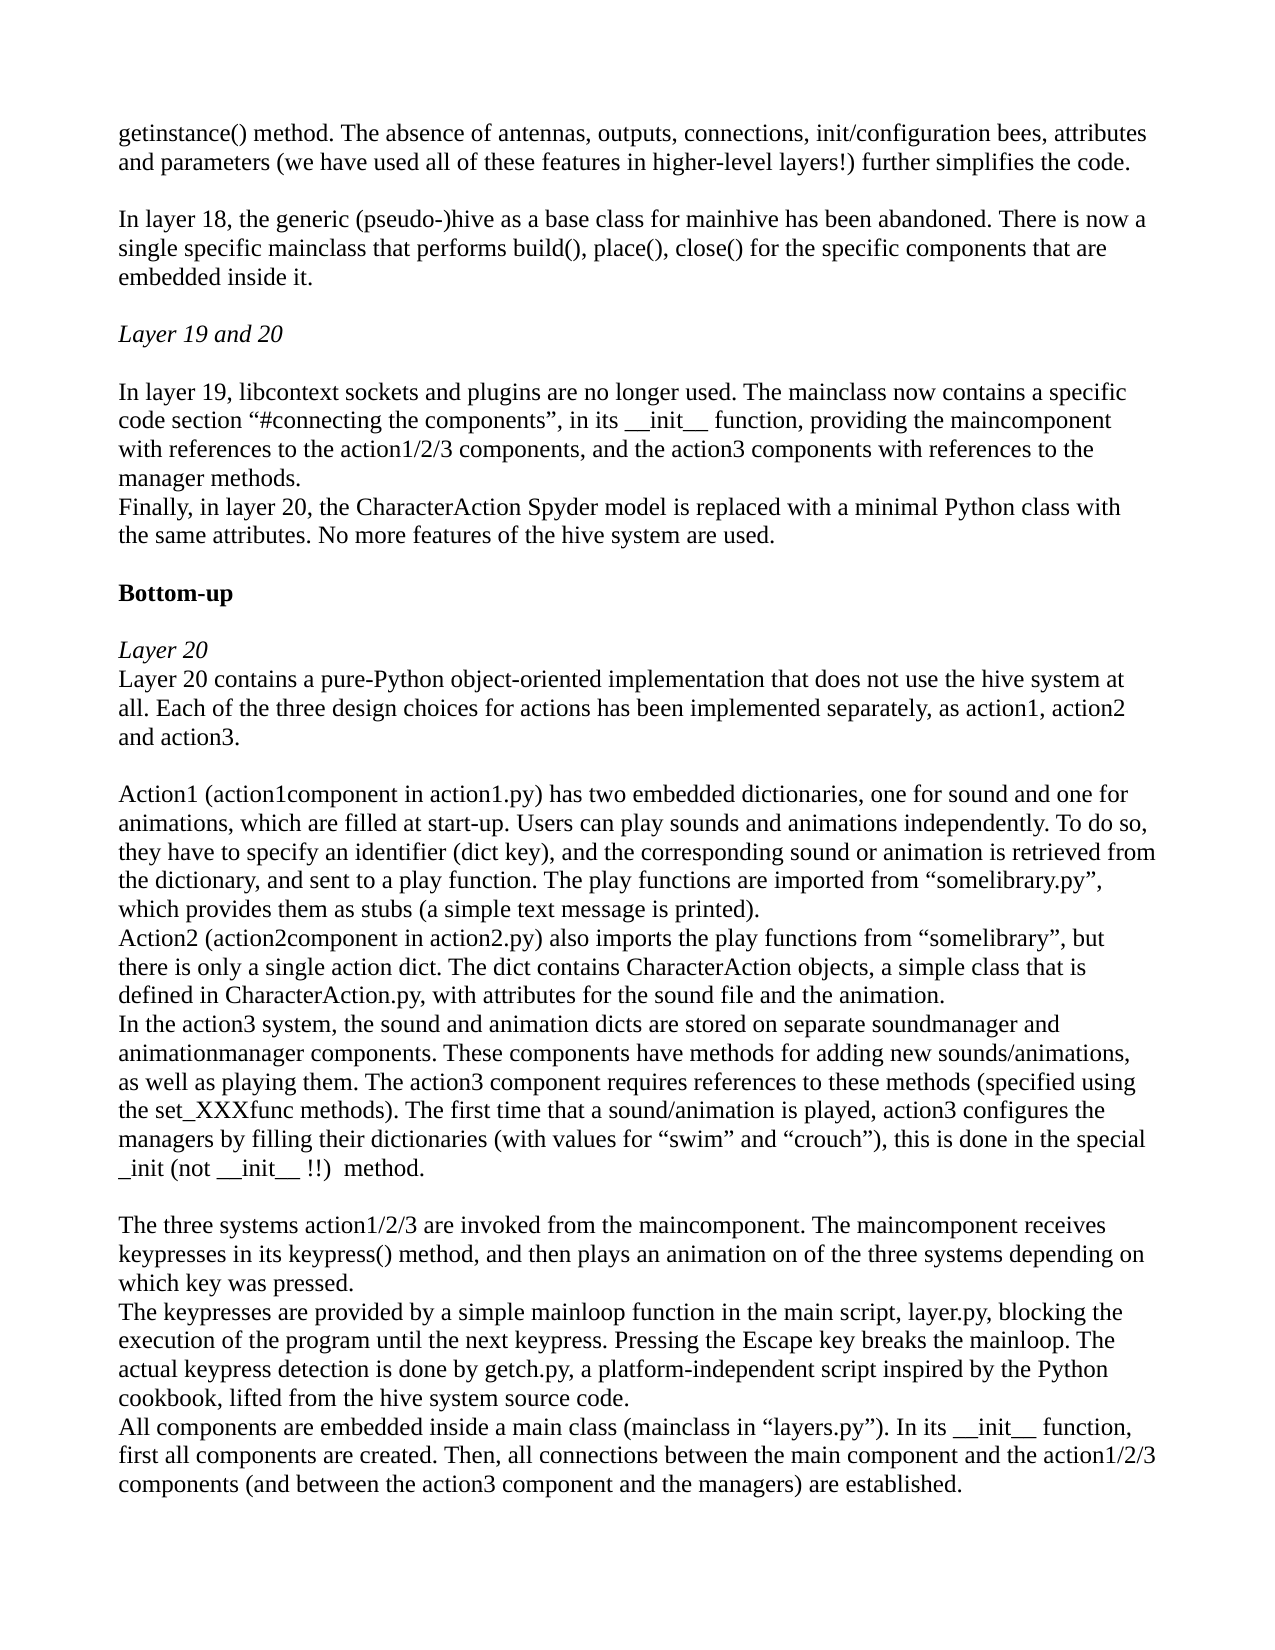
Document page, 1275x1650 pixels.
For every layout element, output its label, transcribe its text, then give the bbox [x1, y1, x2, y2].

text Action2 (action2component in action2.py) also imports the play functions from “somelibrary”, but there is only a single action dict. The dict contains CharacterAction objects, a simple class that is defined in CharacterAction.py, with attributes for the sound file and the animation. [118, 923, 1157, 1009]
text Layer 20 contains a pure-Python object-oriented implementation that does not use the hive system at all. Each of the three design choices for actions has been implemented separately, as action1, action2 and action3. [118, 664, 1157, 751]
text In layer 19, libcontext sockets and plugins are no longer used. The mainclass now contains a specific code section “#connecting the components”, in its __init__ function, providing the maincomponent with references to the action1/2/3 components, and the action3 components with references to the manager methods. [118, 377, 1157, 492]
text Finally, in layer 20, the CharacterAction Spyder model is replaced with a minimal Python class with the same attributes. No more features of the hive system are used. [118, 492, 1157, 549]
text Layer 20 [118, 636, 1157, 664]
text In layer 18, the generic (pseudo-)hive as a base class for mainhive has been abandoned. There is now a single specific mainclass that performs build(), place(), close() for the specific components that are embedded inside it. [118, 204, 1157, 291]
text Action1 (action1component in action1.py) has two embedded dictionaries, one for sound and one for animations, which are filled at start-up. Users can play sounds and animations independently. To do so, they have to specify an identifier (dict key), and the corresponding sound or animation is retrieved from the dictionary, and sent to a play function. The play functions are imported from “somelibrary.py”, which provides them as stubs (a simple text message is printed). [118, 779, 1157, 923]
text getinstance() method. The absence of antennas, outputs, connections, init/configuration bees, attributes and parameters (we have used all of these features in higher-level layers!) further simplifies the code. [118, 118, 1157, 176]
text Layer 19 and 20 [118, 319, 1157, 348]
text In the action3 system, the sound and animation dicts are stored on separate soundmanager and animationmanager components. These components have methods for adding new sounds/animations, as well as playing them. The action3 component requires references to these methods (specified using the set_XXXfunc methods). The first time that a sound/animation is played, action3 configures the managers by filling their dictionaries (with values for “swim” and “crouch”), this is done in the special _init (not __init__ !!) method. [118, 1009, 1157, 1182]
text Bottom-up [118, 578, 1157, 607]
text The keypresses are provided by a simple mainloop function in the main script, layer.py, blocking the execution of the program until the next keypress. Pressing the Escape key breaks the mainloop. The actual keypress detection is done by getch.py, a platform-independent script inspired by the Python cookbook, lifted from the hive system source code. [118, 1297, 1157, 1412]
text All components are embedded inside a main class (mainclass in “layers.py”). In its __init__ function, first all components are created. Then, all connections between the main component and the action1/2/3 components (and between the action3 component and the managers) are established. [118, 1412, 1157, 1498]
text The three systems action1/2/3 are invoked from the maincomponent. The maincomponent receives keypresses in its keypress() method, and then plays an animation on of the three systems depending on which key was pressed. [118, 1211, 1157, 1297]
